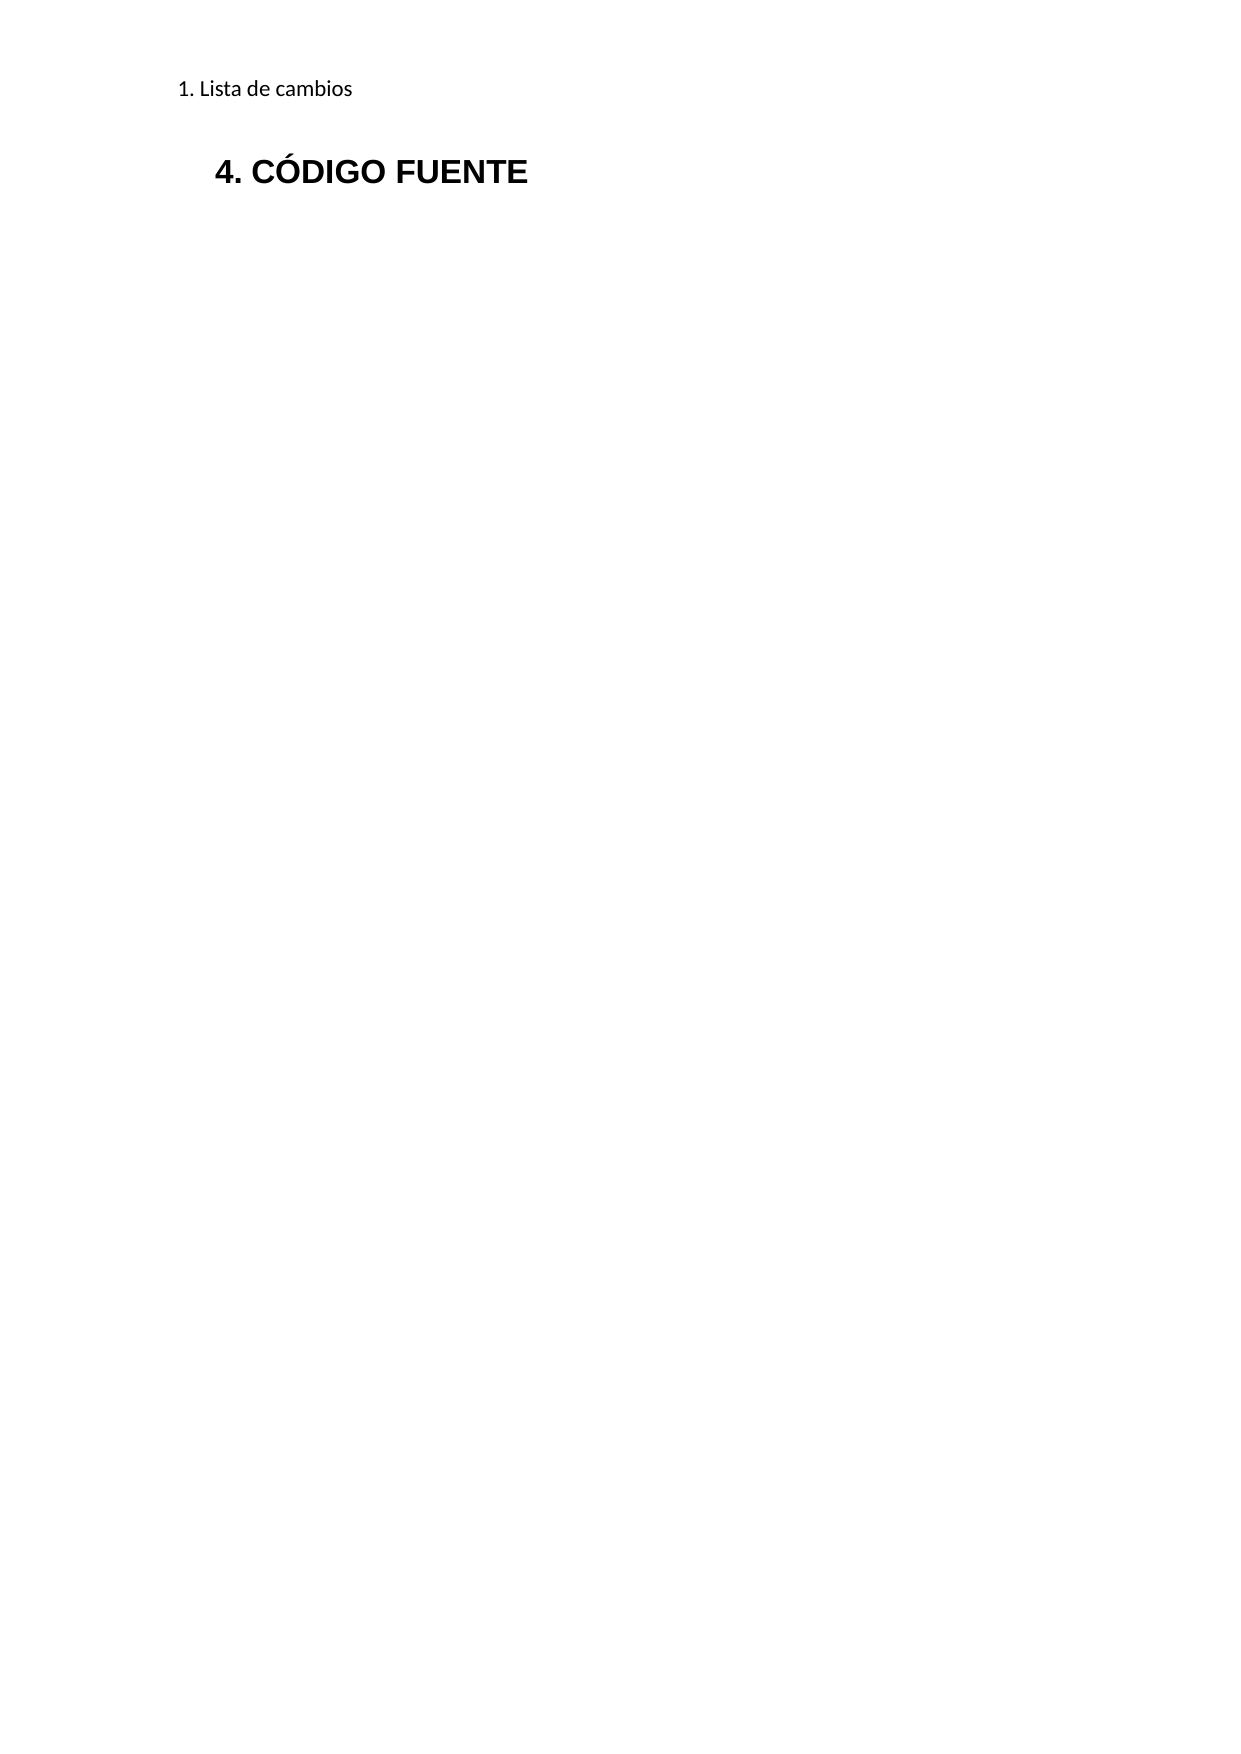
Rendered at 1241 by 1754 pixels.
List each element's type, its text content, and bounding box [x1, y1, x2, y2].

subtitle Código fuente [215, 152, 1063, 190]
